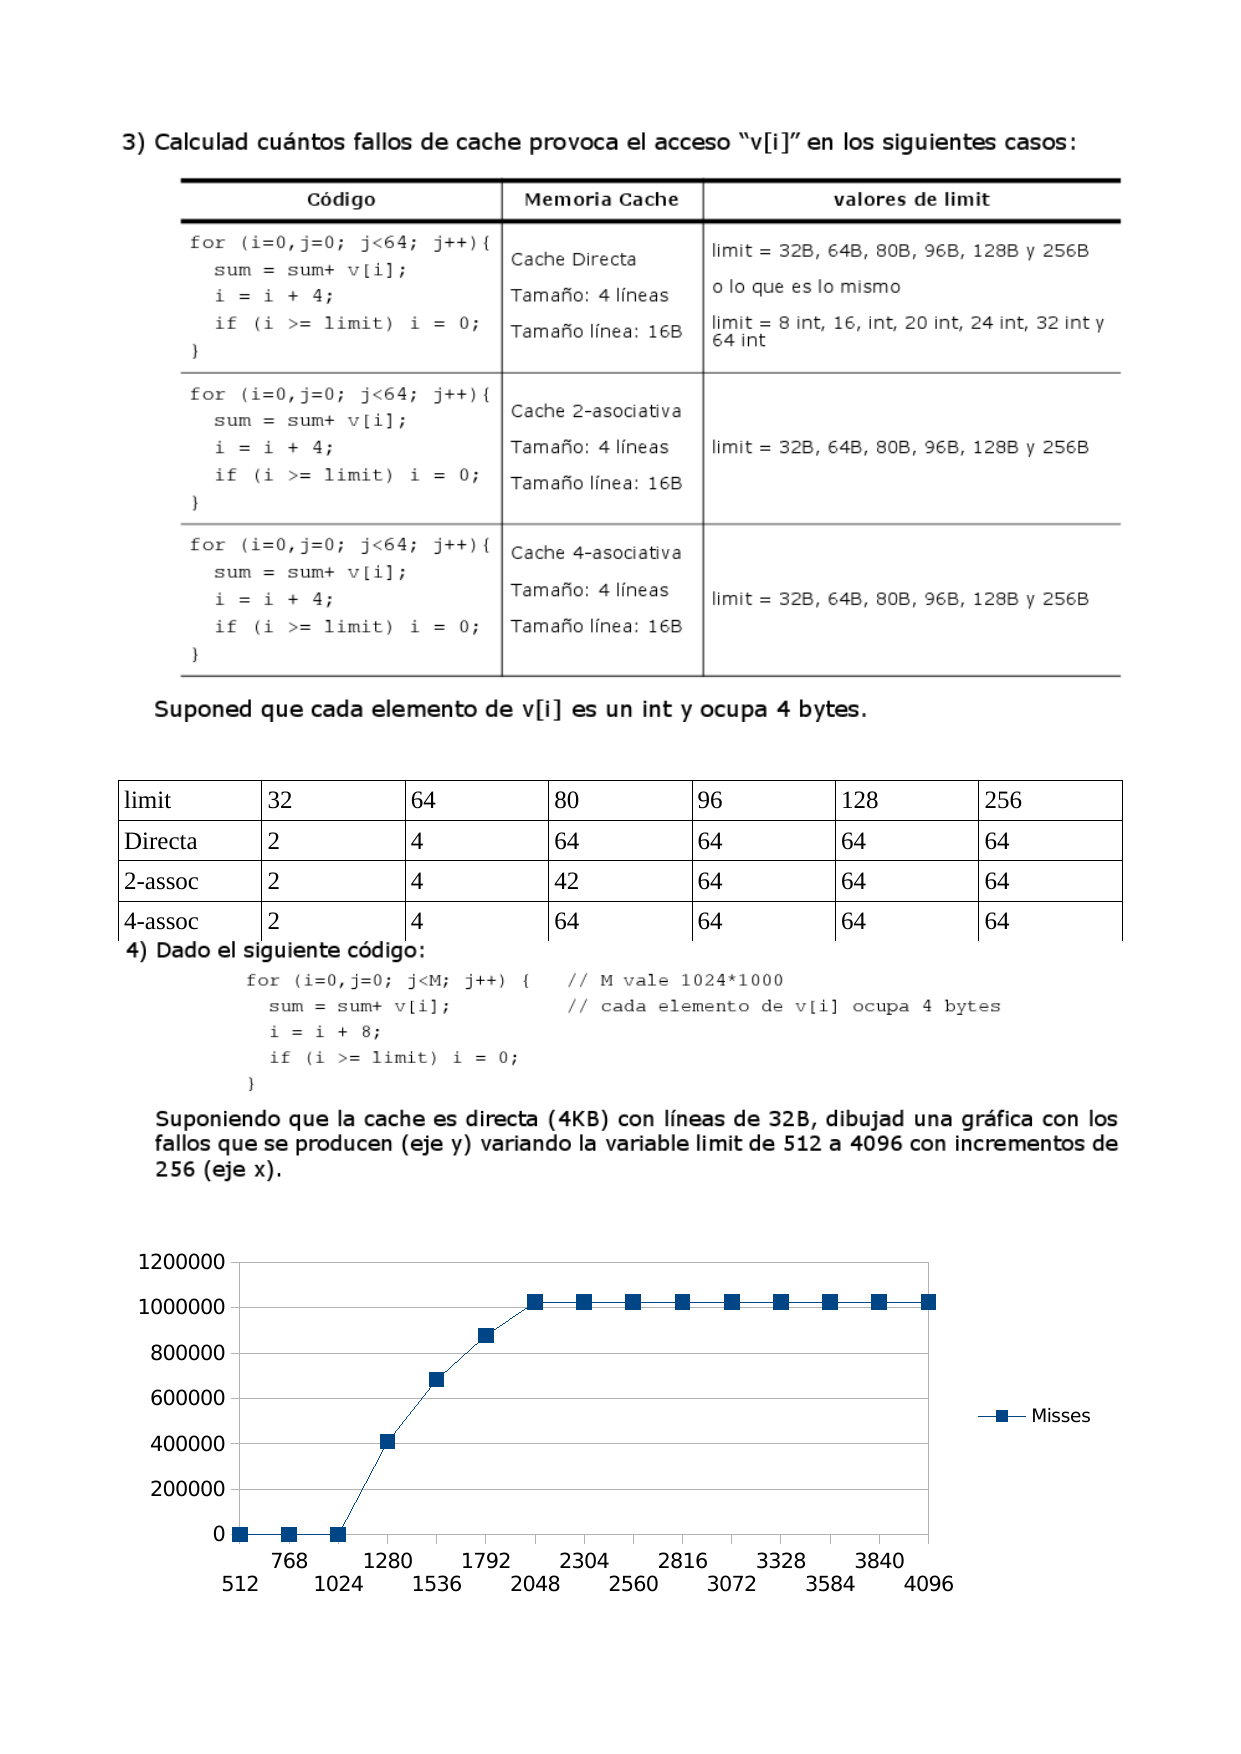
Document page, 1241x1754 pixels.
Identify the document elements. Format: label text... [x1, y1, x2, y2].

table_cell 4 [406, 861, 548, 901]
table_cell 64 [836, 861, 978, 901]
table_cell Directa [119, 821, 261, 860]
table_cell 64 [693, 861, 835, 901]
table_header 256 [979, 781, 1122, 820]
table_cell 64 [693, 821, 835, 860]
table_cell 64 [693, 902, 835, 941]
table_header 96 [693, 781, 835, 820]
table_cell 4 [406, 821, 548, 860]
table_cell 64 [979, 821, 1122, 860]
table_header 64 [406, 781, 548, 820]
table_cell 4 [406, 902, 548, 941]
table_header 32 [262, 781, 405, 820]
table_cell 64 [836, 902, 978, 941]
table_cell 4-assoc [119, 902, 261, 941]
table_header limit [119, 781, 261, 820]
picture [118, 941, 1122, 1186]
table_header 128 [836, 781, 978, 820]
picture [118, 130, 1122, 722]
table_cell 2-assoc [119, 861, 261, 901]
table_cell 42 [549, 861, 692, 901]
table_cell 64 [549, 902, 692, 941]
table_cell 2 [262, 861, 405, 901]
table_cell 2 [262, 902, 405, 941]
table_cell 64 [549, 821, 692, 860]
table_cell 64 [979, 902, 1122, 941]
table_cell 2 [262, 821, 405, 860]
table_cell 64 [836, 821, 978, 860]
table_cell 64 [979, 861, 1122, 901]
table_header 80 [549, 781, 692, 820]
